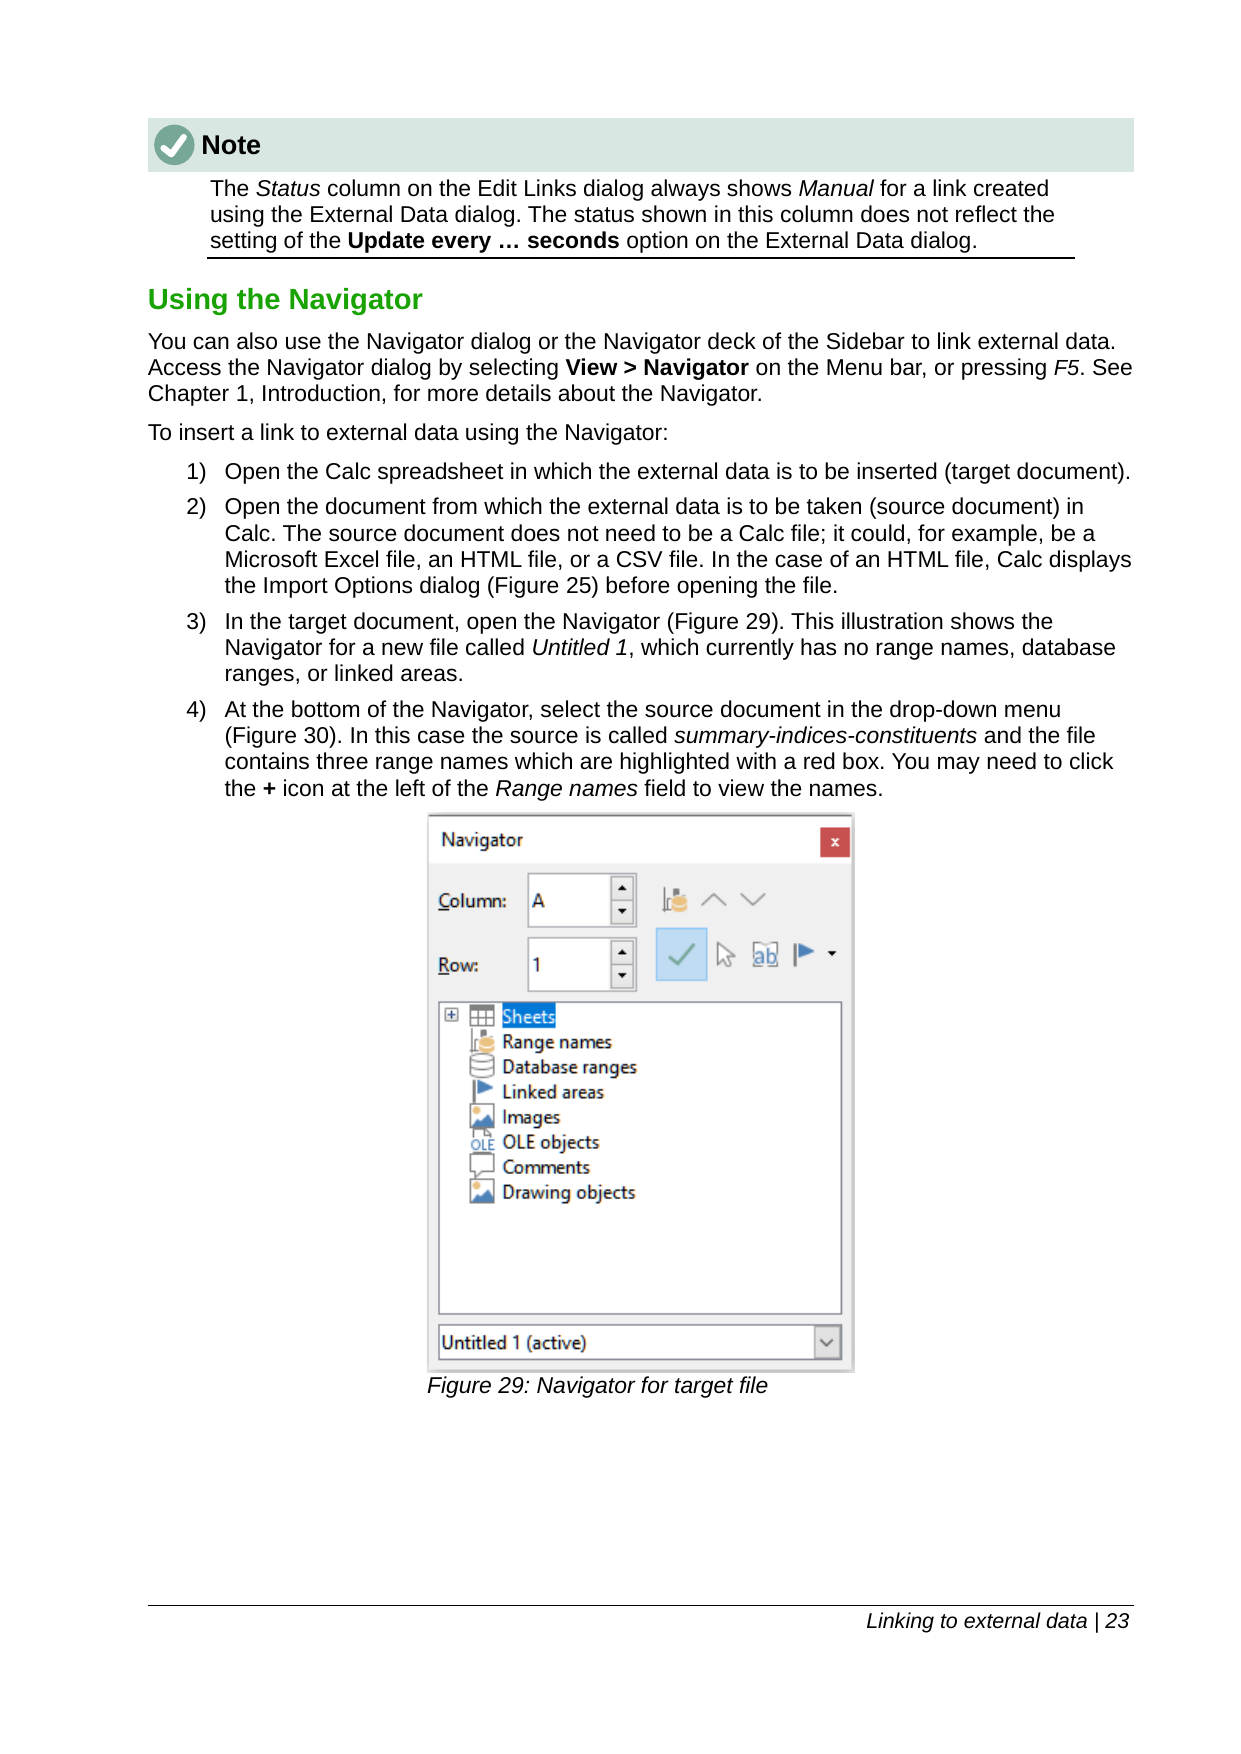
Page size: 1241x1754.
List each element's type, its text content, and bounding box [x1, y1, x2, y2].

text To insert a link to external data using the Navigator: [148, 419, 1134, 446]
list Open the Calc spreadsheet in which the external data is to be inserted (target document). [207, 458, 1134, 484]
list At the bottom of the Navigator, select the source document in the drop-down menu (Figure 30). In this case the source is called summary-indices-constituents and the file contains three range names which are highlighted with a red box. You may need to click the + icon at the left of the Range names field to view the names. [207, 696, 1134, 801]
subtitle Note [148, 118, 1134, 172]
list Open the document from which the external data is to be taken (source document) in Calc. The source document does not need to be a Calc file; it could, for example, be a Microsoft Excel file, an HTML file, or a CSV file. In the case of an HTML file, Calc displays the Import Options dialog (Figure 25) before opening the file. [207, 493, 1134, 599]
list In the target document, open the Navigator (Figure 29). This illustration shows the Navigator for a new file called Untitled 1, which currently has no range names, database ranges, or linked areas. [207, 608, 1134, 687]
subtitle Using the Navigator [148, 282, 1134, 316]
text The Status column on the Edit Links dialog always shows Manual for a link created using the External Data dialog. The status shown in this column does not reflect the setting of the Update every … seconds option on the External Data dialog. [207, 172, 1075, 257]
text Figure 29: Navigator for target file [427, 1373, 855, 1398]
text You can also use the Navigator dialog or the Navigator deck of the Sidebar to link external data. Access the Navigator dialog by selecting View > Navigator on the Menu bar, or pressing F5. See Chapter 1, Introduction, for more details about the Navigator. [148, 328, 1134, 407]
picture [426, 812, 855, 1373]
